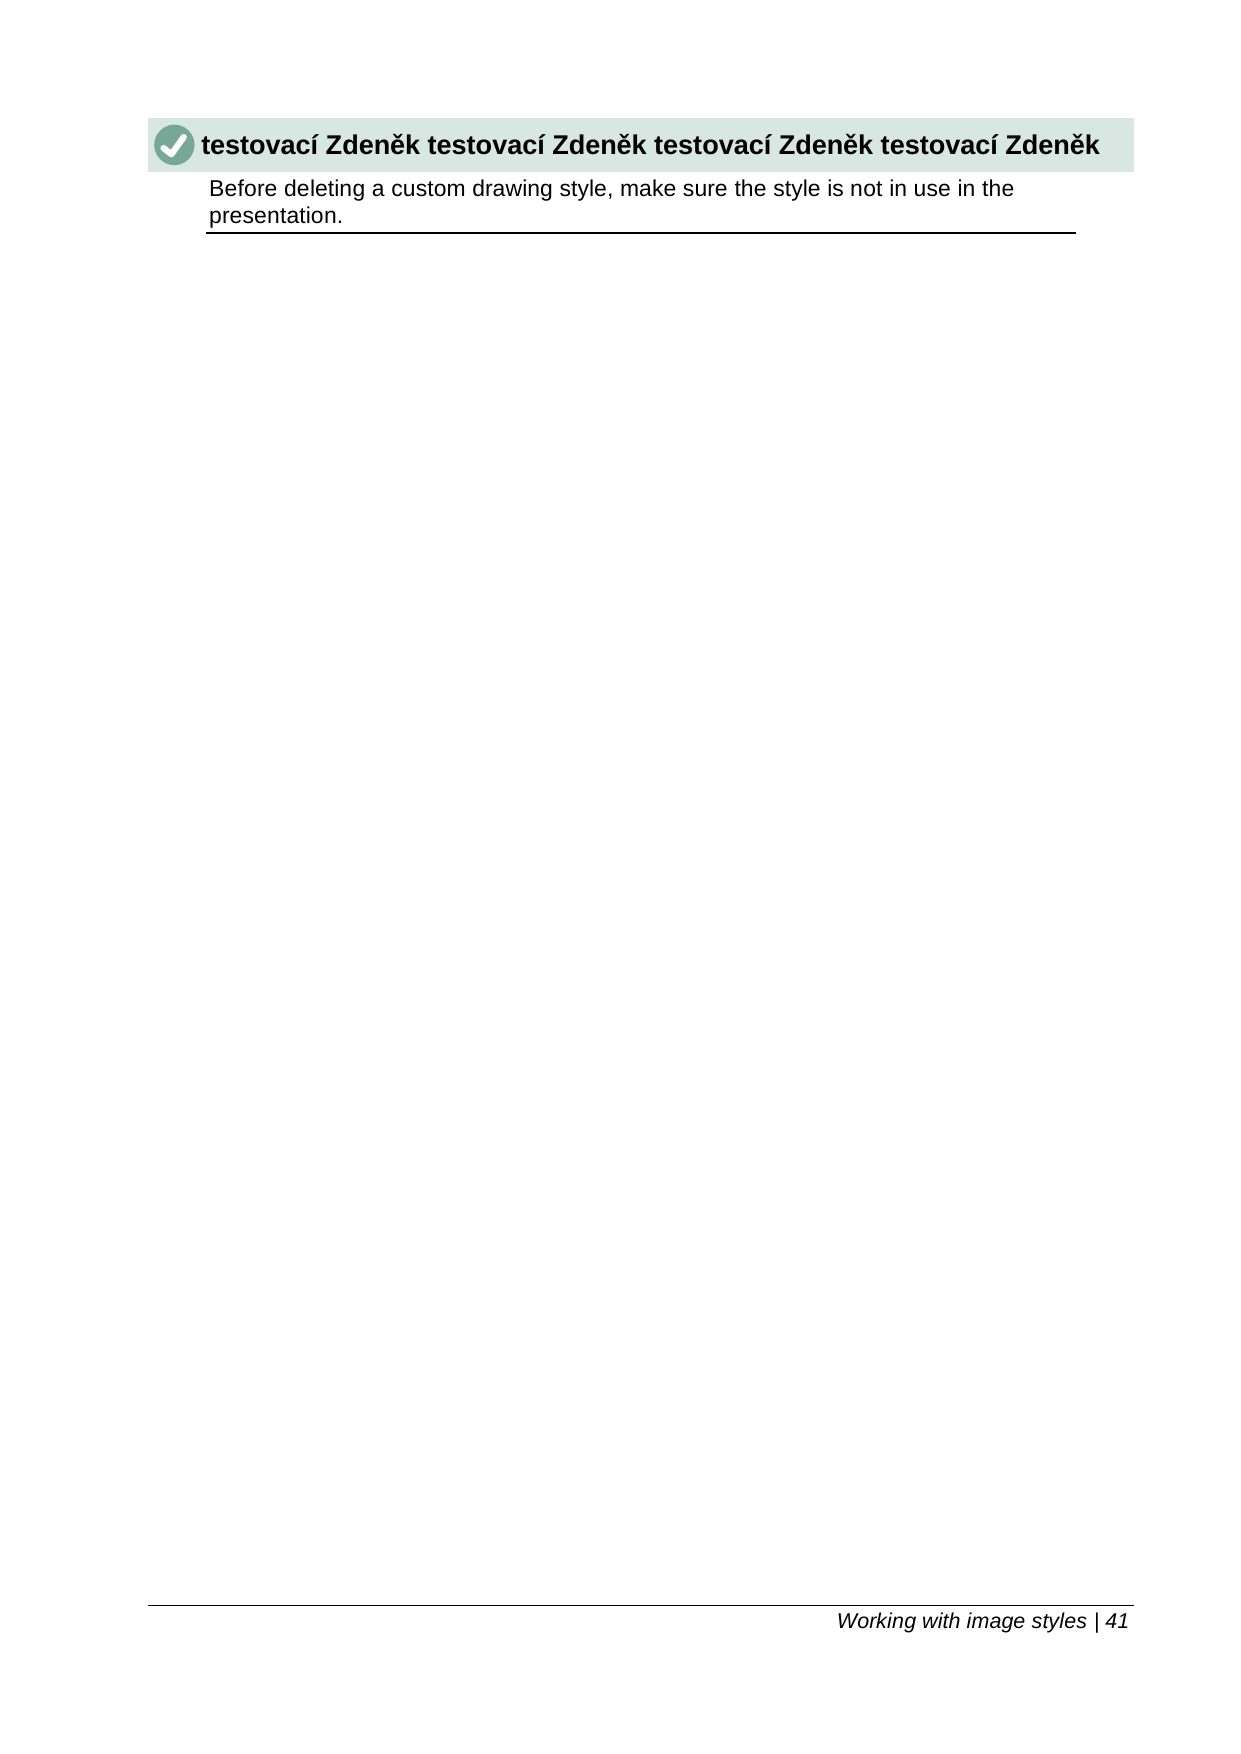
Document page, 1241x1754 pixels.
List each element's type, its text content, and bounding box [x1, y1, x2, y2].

text Before deleting a custom drawing style, make sure the style is not in use in the presentation. [206, 172, 1076, 232]
subtitle testovací Zdeněk testovací Zdeněk testovací Zdeněk testovací Zdeněk [148, 118, 1134, 172]
